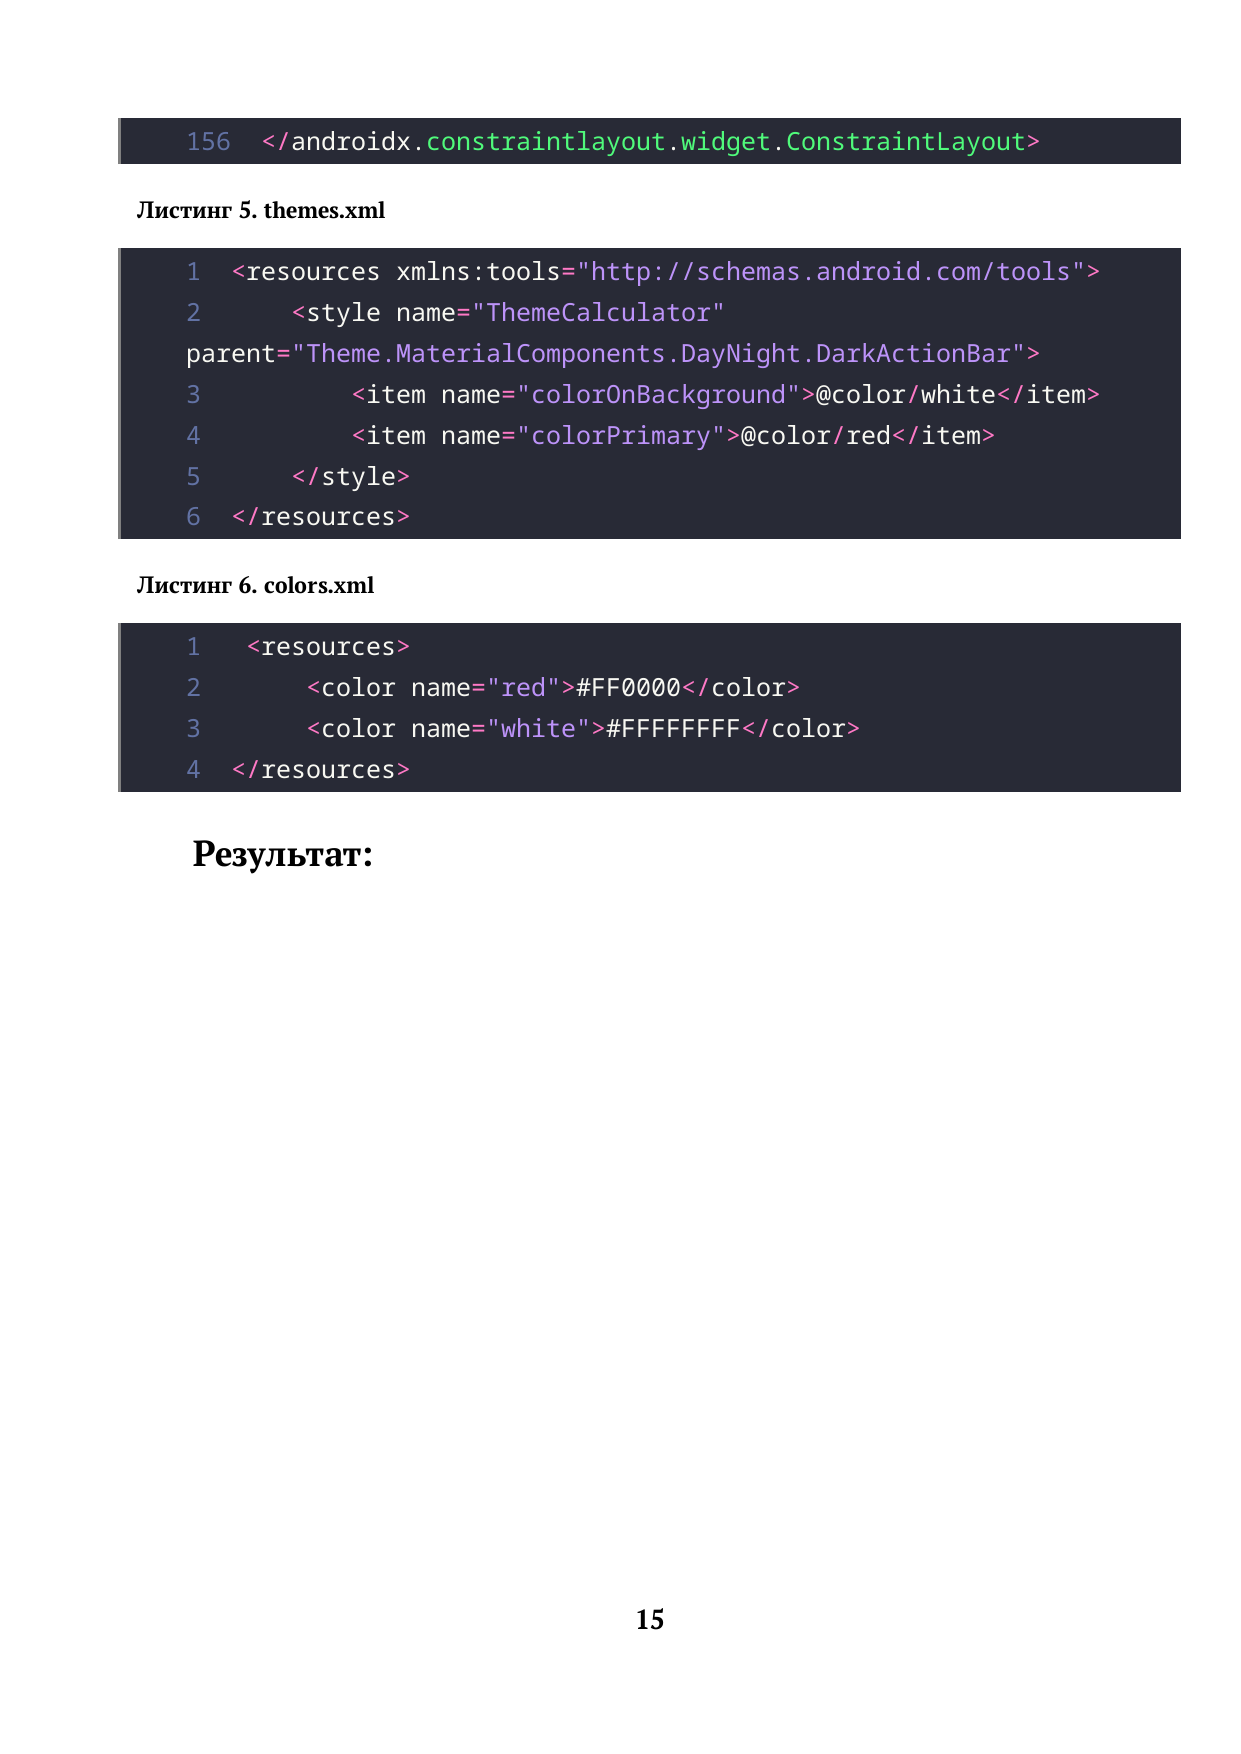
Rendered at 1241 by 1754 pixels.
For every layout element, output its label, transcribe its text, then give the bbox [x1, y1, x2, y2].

text 1 <resources xmlns:tools="http://schemas.android.com/tools"> [121, 248, 1181, 288]
text 2 <style name="ThemeCalculator" parent="Theme.MaterialComponents.DayNight.DarkActionBar"> [121, 289, 1181, 370]
text 2 <color name="red">#FF0000</color> [121, 664, 1181, 704]
text 3 <color name="white">#FFFFFFFF</color> [121, 705, 1181, 745]
text 4 <item name="colorPrimary">@color/red</item> [121, 411, 1181, 451]
text 6 </resources> [121, 493, 1181, 539]
text 4 </resources> [121, 746, 1181, 792]
text 156 </androidx.constraintlayout.widget.ConstraintLayout> [121, 118, 1181, 164]
subtitle Результат: [192, 831, 1181, 875]
list Листинг 6. colors.xml [118, 570, 1181, 599]
text 3 <item name="colorOnBackground">@color/white</item> [121, 371, 1181, 411]
text 5 </style> [121, 452, 1181, 492]
text 1 <resources> [121, 623, 1181, 663]
list Листинг 5. themes.xml [118, 195, 1181, 224]
